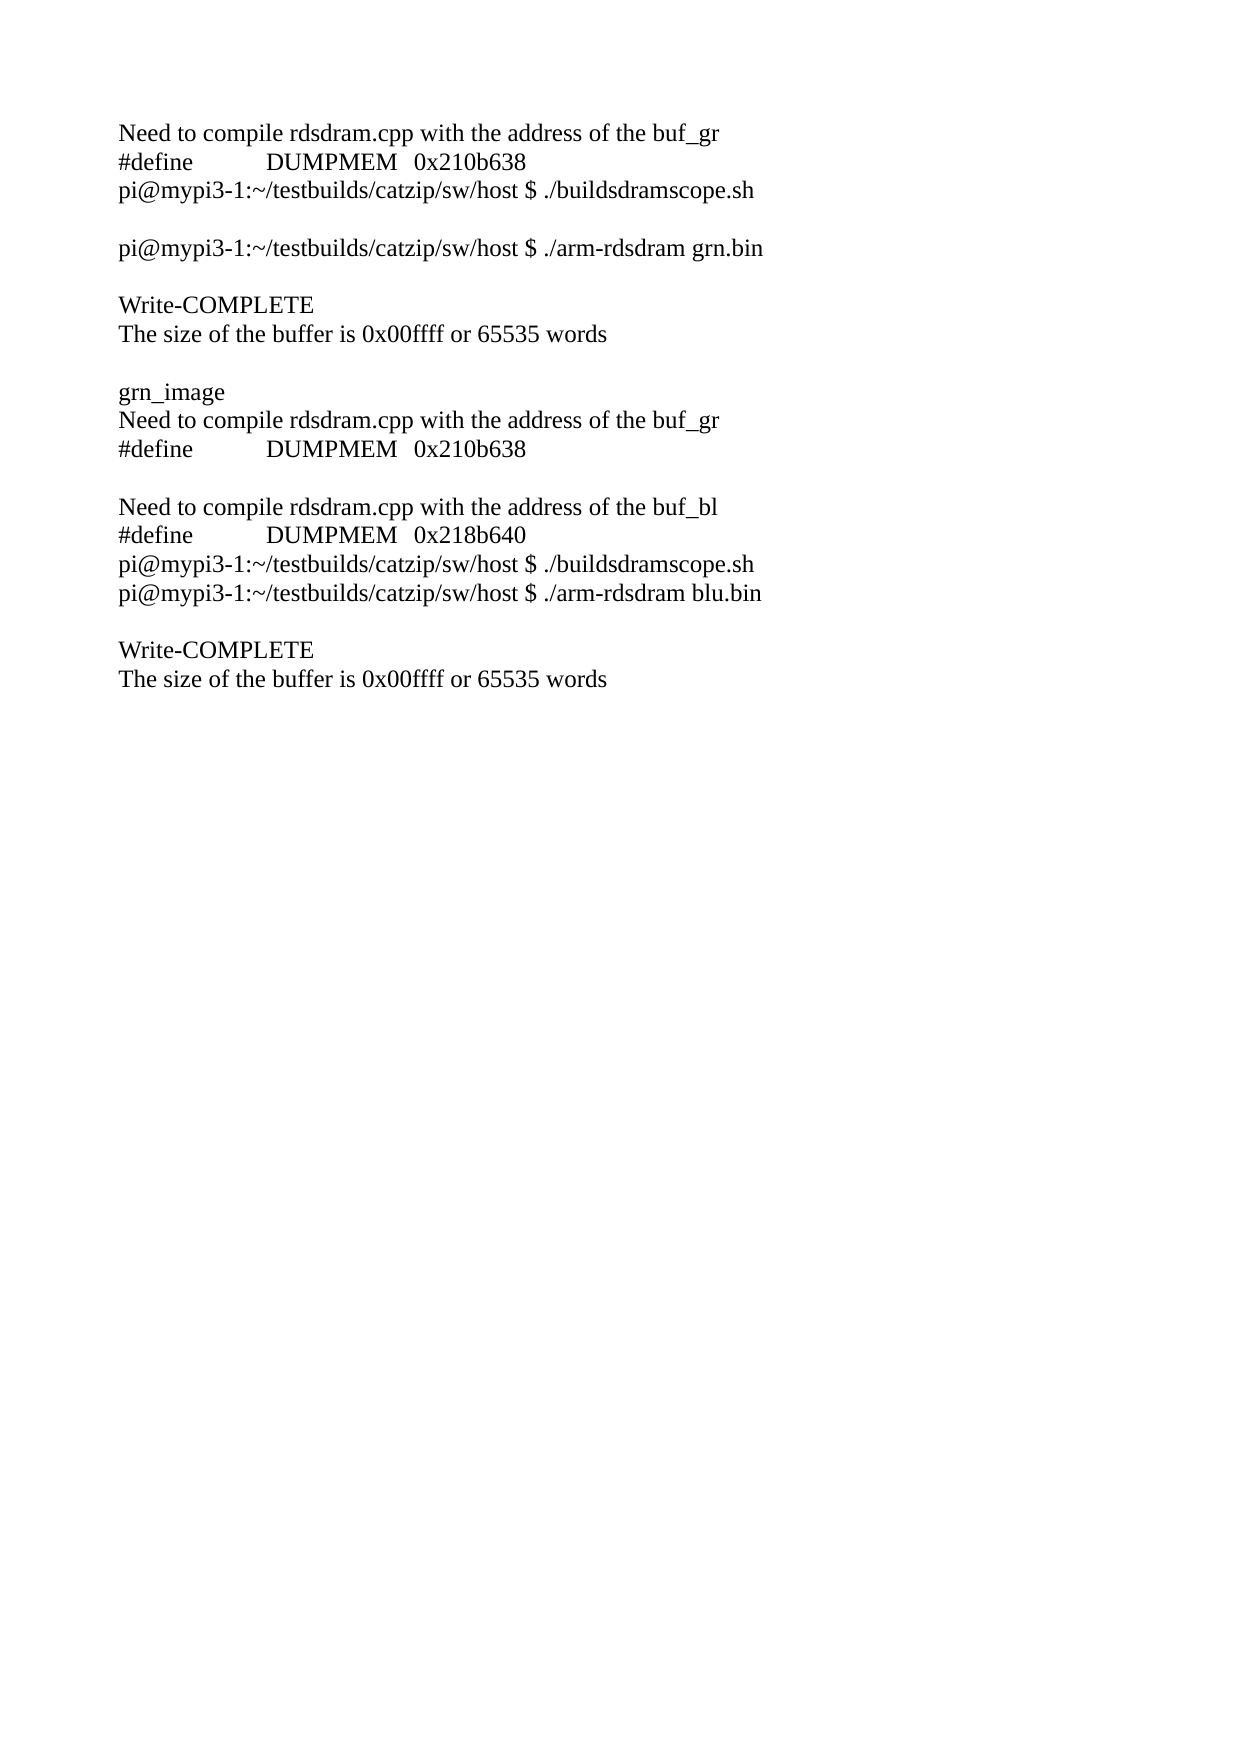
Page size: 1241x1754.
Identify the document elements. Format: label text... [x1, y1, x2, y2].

text The size of the buffer is 0x00ffff or 65535 words [118, 664, 1122, 693]
text Need to compile rdsdram.cpp with the address of the buf_gr [118, 406, 1122, 434]
text pi@mypi3-1:~/testbuilds/catzip/sw/host $ ./buildsdramscope.sh [118, 176, 1122, 204]
text pi@mypi3-1:~/testbuilds/catzip/sw/host $ ./arm-rdsdram blu.bin [118, 578, 1122, 607]
text pi@mypi3-1:~/testbuilds/catzip/sw/host $ ./arm-rdsdram grn.bin [118, 233, 1122, 262]
text Write-COMPLETE [118, 636, 1122, 664]
text pi@mypi3-1:~/testbuilds/catzip/sw/host $ ./buildsdramscope.sh [118, 549, 1122, 578]
text #define DUMPMEM 0x218b640 [118, 521, 1122, 549]
text Write-COMPLETE [118, 291, 1122, 319]
text Need to compile rdsdram.cpp with the address of the buf_bl [118, 492, 1122, 521]
text The size of the buffer is 0x00ffff or 65535 words [118, 319, 1122, 348]
text grn_image [118, 377, 1122, 406]
text Need to compile rdsdram.cpp with the address of the buf_gr [118, 118, 1122, 147]
text #define DUMPMEM 0x210b638 [118, 434, 1122, 463]
text #define DUMPMEM 0x210b638 [118, 147, 1122, 176]
